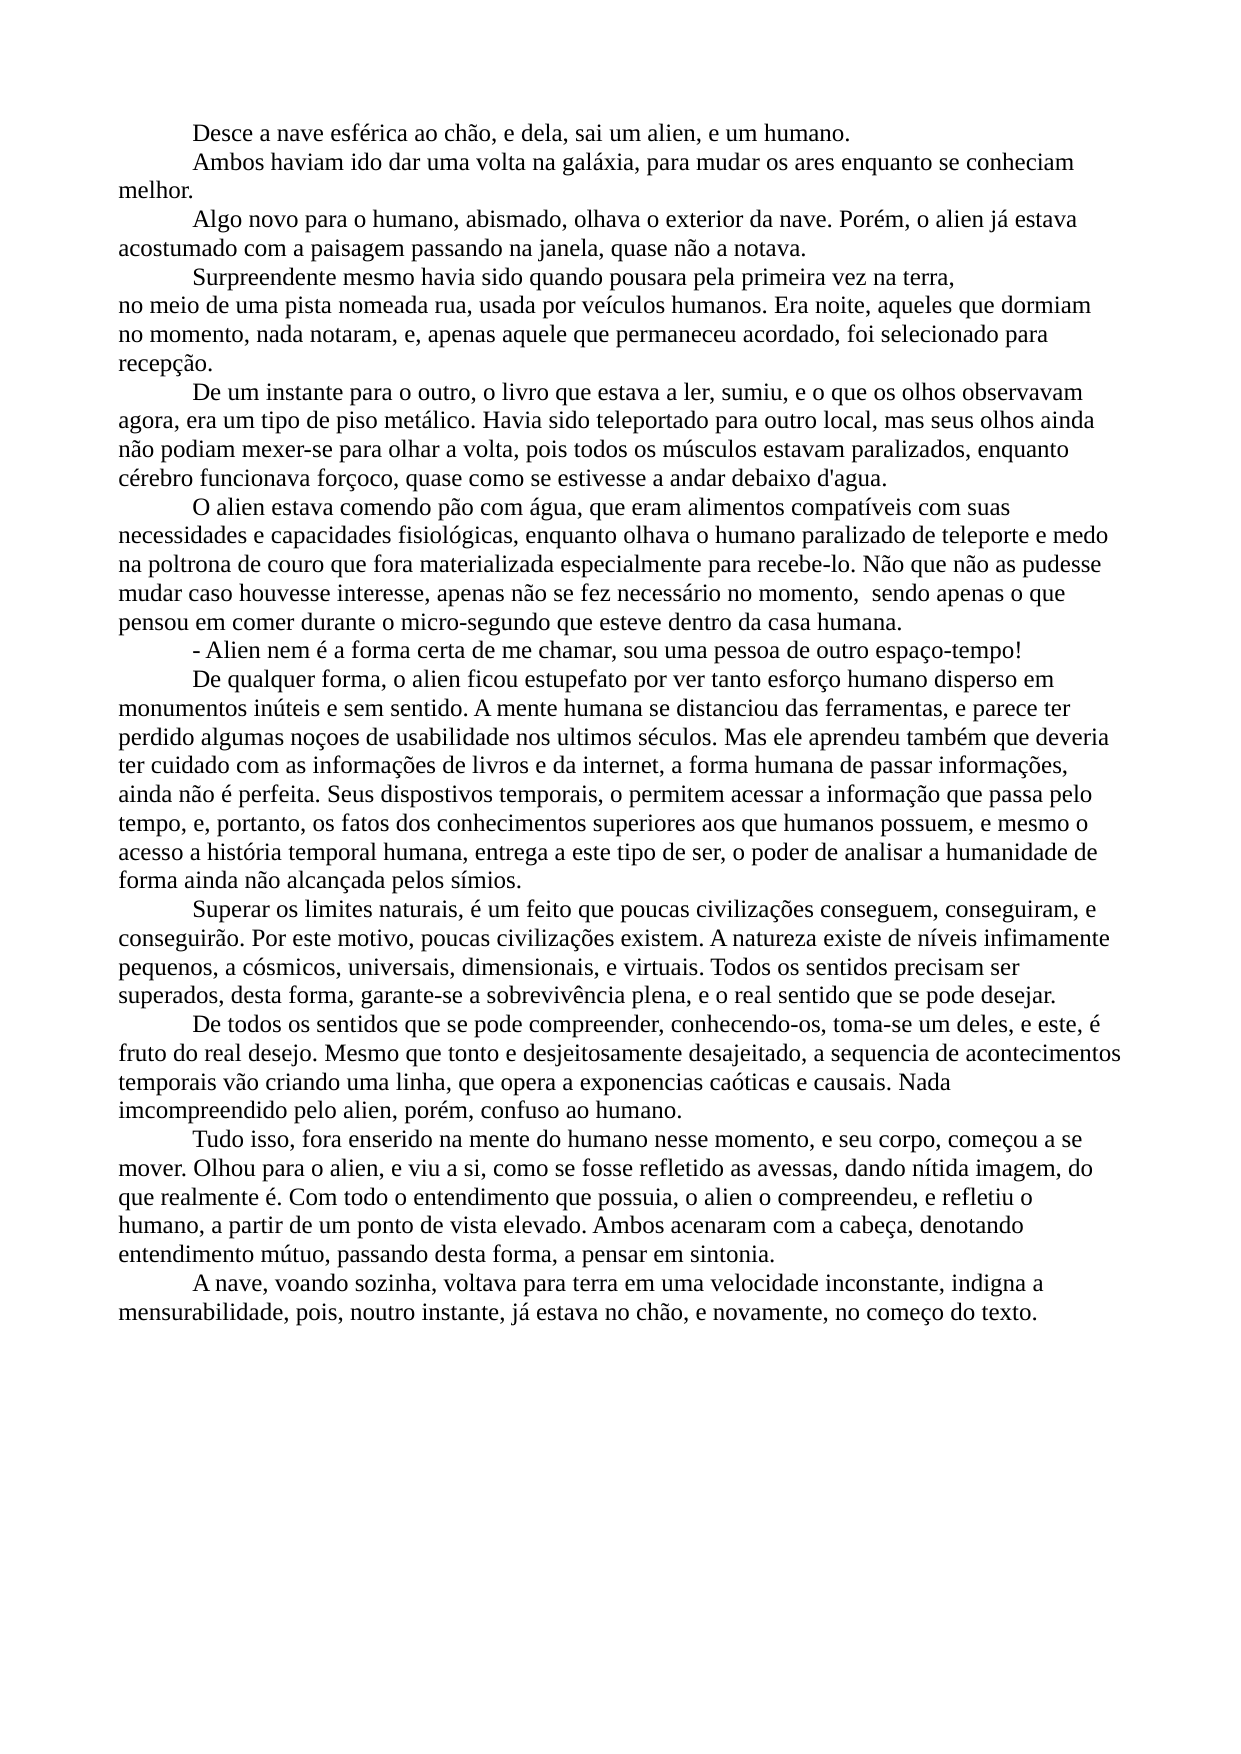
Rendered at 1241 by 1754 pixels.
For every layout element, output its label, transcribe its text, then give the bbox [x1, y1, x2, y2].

text Ambos haviam ido dar uma volta na galáxia, para mudar os ares enquanto se conheciam melhor. [118, 147, 1122, 204]
text A nave, voando sozinha, voltava para terra em uma velocidade inconstante, indigna a mensurabilidade, pois, noutro instante, já estava no chão, e novamente, no começo do texto. [118, 1268, 1122, 1326]
text Superar os limites naturais, é um feito que poucas civilizações conseguem, conseguiram, e conseguirão. Por este motivo, poucas civilizações existem. A natureza existe de níveis infimamente pequenos, a cósmicos, universais, dimensionais, e virtuais. Todos os sentidos precisam ser superados, desta forma, garante-se a sobrevivência plena, e o real sentido que se pode desejar. [118, 894, 1122, 1009]
text Desce a nave esférica ao chão, e dela, sai um alien, e um humano. [118, 118, 1122, 147]
text - Alien nem é a forma certa de me chamar, sou uma pessoa de outro espaço-tempo! [118, 636, 1122, 664]
text De todos os sentidos que se pode compreender, conhecendo-os, toma-se um deles, e este, é fruto do real desejo. Mesmo que tonto e desjeitosamente desajeitado, a sequencia de acontecimentos temporais vão criando uma linha, que opera a exponencias caóticas e causais. Nada imcompreendido pelo alien, porém, confuso ao humano. [118, 1009, 1122, 1124]
text Surpreendente mesmo havia sido quando pousara pela primeira vez na terra, [118, 262, 1122, 291]
text De qualquer forma, o alien ficou estupefato por ver tanto esforço humano disperso em monumentos inúteis e sem sentido. A mente humana se distanciou das ferramentas, e parece ter perdido algumas noçoes de usabilidade nos ultimos séculos. Mas ele aprendeu também que deveria ter cuidado com as informações de livros e da internet, a forma humana de passar informações, ainda não é perfeita. Seus dispostivos temporais, o permitem acessar a informação que passa pelo tempo, e, portanto, os fatos dos conhecimentos superiores aos que humanos possuem, e mesmo o acesso a história temporal humana, entrega a este tipo de ser, o poder de analisar a humanidade de forma ainda não alcançada pelos símios. [118, 664, 1122, 894]
text De um instante para o outro, o livro que estava a ler, sumiu, e o que os olhos observavam agora, era um tipo de piso metálico. Havia sido teleportado para outro local, mas seus olhos ainda não podiam mexer-se para olhar a volta, pois todos os músculos estavam paralizados, enquanto cérebro funcionava forçoco, quase como se estivesse a andar debaixo d'agua. [118, 377, 1122, 492]
text Tudo isso, fora enserido na mente do humano nesse momento, e seu corpo, começou a se mover. Olhou para o alien, e viu a si, como se fosse refletido as avessas, dando nítida imagem, do que realmente é. Com todo o entendimento que possuia, o alien o compreendeu, e refletiu o humano, a partir de um ponto de vista elevado. Ambos acenaram com a cabeça, denotando entendimento mútuo, passando desta forma, a pensar em sintonia. [118, 1124, 1122, 1268]
text O alien estava comendo pão com água, que eram alimentos compatíveis com suas necessidades e capacidades fisiológicas, enquanto olhava o humano paralizado de teleporte e medo na poltrona de couro que fora materializada especialmente para recebe-lo. Não que não as pudesse mudar caso houvesse interesse, apenas não se fez necessário no momento, sendo apenas o que pensou em comer durante o micro-segundo que esteve dentro da casa humana. [118, 492, 1122, 636]
text Algo novo para o humano, abismado, olhava o exterior da nave. Porém, o alien já estava acostumado com a paisagem passando na janela, quase não a notava. [118, 204, 1122, 262]
text no meio de uma pista nomeada rua, usada por veículos humanos. Era noite, aqueles que dormiam no momento, nada notaram, e, apenas aquele que permaneceu acordado, foi selecionado para recepção. [118, 291, 1122, 377]
